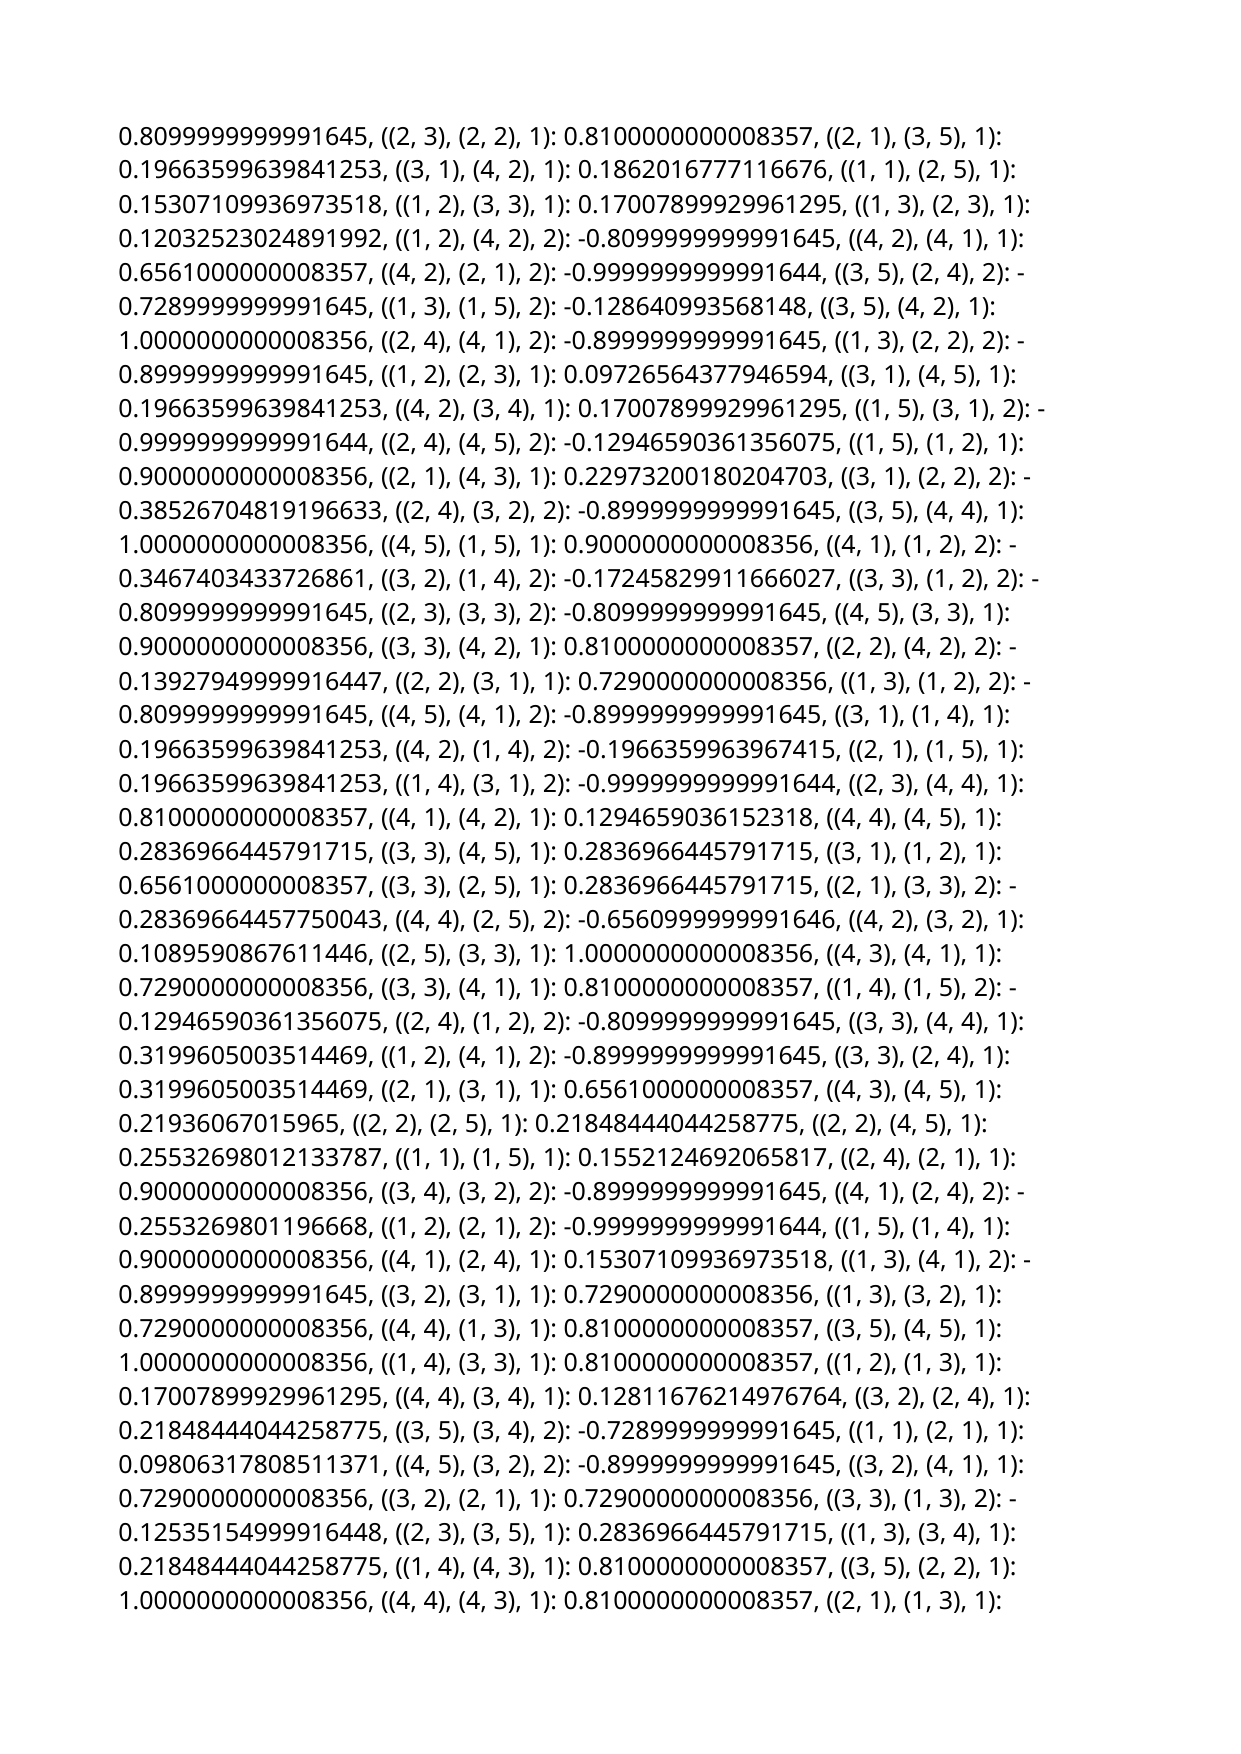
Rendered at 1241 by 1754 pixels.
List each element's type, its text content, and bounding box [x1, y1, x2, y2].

text -0.8099999999991645, ((2, 3), (2, 2), 1): 0.8100000000008357, ((2, 1), (3, 5), 1): 0.19663599639841253, ((3, 1), (4, 2), 1): 0.1862016777116676, ((1, 1), (2, 5), 1): 0.15307109936973518, ((1, 2), (3, 3), 1): 0.17007899929961295, ((1, 3), (2, 3), 1): 0.12032523024891992, ((1, 2), (4, 2), 2): -0.8099999999991645, ((4, 2), (4, 1), 1): 0.6561000000008357, ((4, 2), (2, 1), 2): -0.9999999999991644, ((3, 5), (2, 4), 2): -0.7289999999991645, ((1, 3), (1, 5), 2): -0.128640993568148, ((3, 5), (4, 2), 1): 1.0000000000008356, ((2, 4), (4, 1), 2): -0.8999999999991645, ((1, 3), (2, 2), 2): -0.8999999999991645, ((1, 2), (2, 3), 1): 0.09726564377946594, ((3, 1), (4, 5), 1): 0.19663599639841253, ((4, 2), (3, 4), 1): 0.17007899929961295, ((1, 5), (3, 1), 2): -0.9999999999991644, ((2, 4), (4, 5), 2): -0.12946590361356075, ((1, 5), (1, 2), 1): 0.9000000000008356, ((2, 1), (4, 3), 1): 0.22973200180204703, ((3, 1), (2, 2), 2): -0.38526704819196633, ((2, 4), (3, 2), 2): -0.8999999999991645, ((3, 5), (4, 4), 1): 1.0000000000008356, ((4, 5), (1, 5), 1): 0.9000000000008356, ((4, 1), (1, 2), 2): -0.3467403433726861, ((3, 2), (1, 4), 2): -0.17245829911666027, ((3, 3), (1, 2), 2): -0.8099999999991645, ((2, 3), (3, 3), 2): -0.8099999999991645, ((4, 5), (3, 3), 1): 0.9000000000008356, ((3, 3), (4, 2), 1): 0.8100000000008357, ((2, 2), (4, 2), 2): -0.13927949999916447, ((2, 2), (3, 1), 1): 0.7290000000008356, ((1, 3), (1, 2), 2): -0.8099999999991645, ((4, 5), (4, 1), 2): -0.8999999999991645, ((3, 1), (1, 4), 1): 0.19663599639841253, ((4, 2), (1, 4), 2): -0.1966359963967415, ((2, 1), (1, 5), 1): 0.19663599639841253, ((1, 4), (3, 1), 2): -0.9999999999991644, ((2, 3), (4, 4), 1): 0.8100000000008357, ((4, 1), (4, 2), 1): 0.1294659036152318, ((4, 4), (4, 5), 1): 0.2836966445791715, ((3, 3), (4, 5), 1): 0.2836966445791715, ((3, 1), (1, 2), 1): 0.6561000000008357, ((3, 3), (2, 5), 1): 0.2836966445791715, ((2, 1), (3, 3), 2): -0.28369664457750043, ((4, 4), (2, 5), 2): -0.6560999999991646, ((4, 2), (3, 2), 1): 0.1089590867611446, ((2, 5), (3, 3), 1): 1.0000000000008356, ((4, 3), (4, 1), 1): 0.7290000000008356, ((3, 3), (4, 1), 1): 0.8100000000008357, ((1, 4), (1, 5), 2): -0.12946590361356075, ((2, 4), (1, 2), 2): -0.8099999999991645, ((3, 3), (4, 4), 1): 0.3199605003514469, ((1, 2), (4, 1), 2): -0.8999999999991645, ((3, 3), (2, 4), 1): 0.3199605003514469, ((2, 1), (3, 1), 1): 0.6561000000008357, ((4, 3), (4, 5), 1): 0.21936067015965, ((2, 2), (2, 5), 1): 0.21848444044258775, ((2, 2), (4, 5), 1): 0.25532698012133787, ((1, 1), (1, 5), 1): 0.1552124692065817, ((2, 4), (2, 1), 1): 0.9000000000008356, ((3, 4), (3, 2), 2): -0.8999999999991645, ((4, 1), (2, 4), 2): -0.2553269801196668, ((1, 2), (2, 1), 2): -0.9999999999991644, ((1, 5), (1, 4), 1): 0.9000000000008356, ((4, 1), (2, 4), 1): 0.15307109936973518, ((1, 3), (4, 1), 2): -0.8999999999991645, ((3, 2), (3, 1), 1): 0.7290000000008356, ((1, 3), (3, 2), 1): 0.7290000000008356, ((4, 4), (1, 3), 1): 0.8100000000008357, ((3, 5), (4, 5), 1): 1.0000000000008356, ((1, 4), (3, 3), 1): 0.8100000000008357, ((1, 2), (1, 3), 1): 0.17007899929961295, ((4, 4), (3, 4), 1): 0.12811676214976764, ((3, 2), (2, 4), 1): 0.21848444044258775, ((3, 5), (3, 4), 2): -0.7289999999991645, ((1, 1), (2, 1), 1): 0.09806317808511371, ((4, 5), (3, 2), 2): -0.8999999999991645, ((3, 2), (4, 1), 1): 0.7290000000008356, ((3, 2), (2, 1), 1): 0.7290000000008356, ((3, 3), (1, 3), 2): -0.12535154999916448, ((2, 3), (3, 5), 1): 0.2836966445791715, ((1, 3), (3, 4), 1): 0.21848444044258775, ((1, 4), (4, 3), 1): 0.8100000000008357, ((3, 5), (2, 2), 1): 1.0000000000008356, ((4, 4), (4, 3), 1): 0.8100000000008357, ((2, 1), (1, 3), 1): [118, 118, 1122, 1617]
